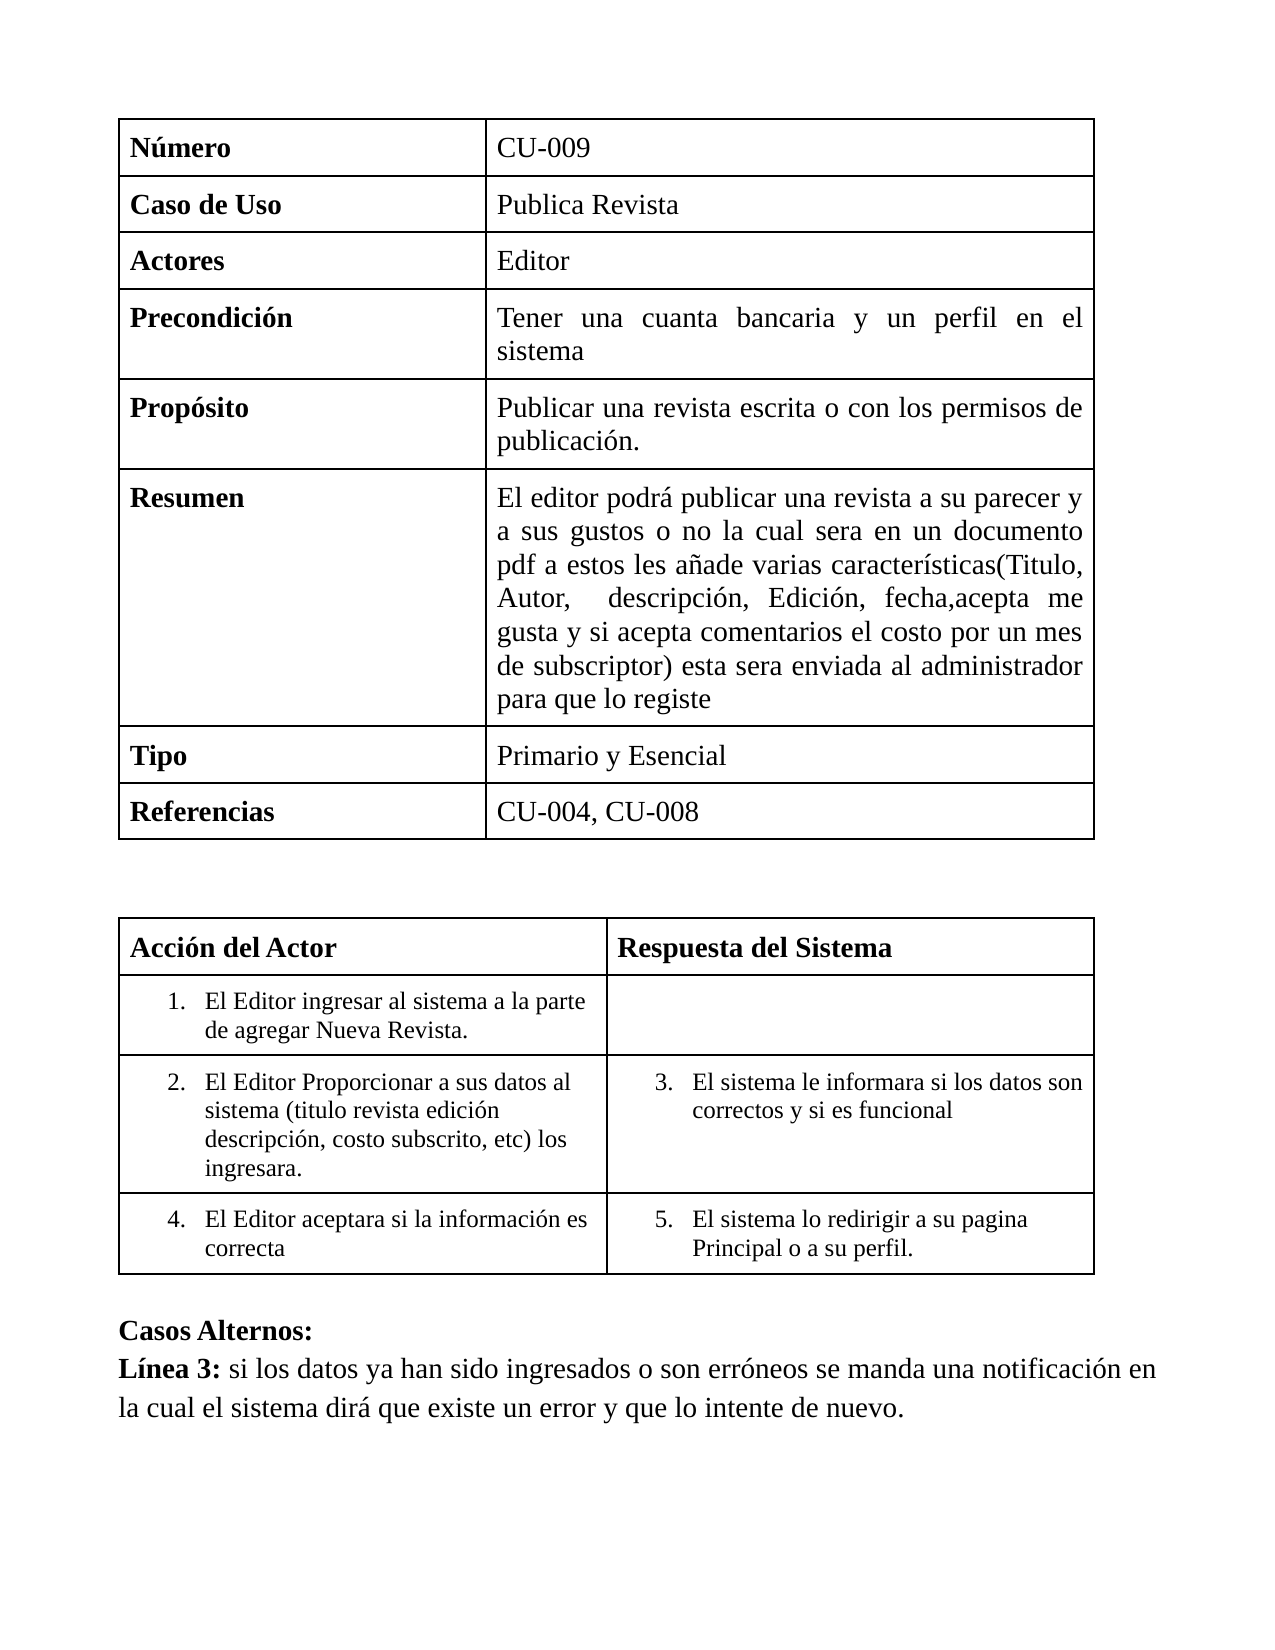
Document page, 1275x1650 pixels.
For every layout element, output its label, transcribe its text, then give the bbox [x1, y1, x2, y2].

table_cell El Editor aceptara si la información es correcta [120, 1194, 606, 1272]
table_cell Publicar una revista escrita o con los permisos de publicación. [487, 380, 1093, 467]
table_cell El sistema lo redirigir a su pagina Principal o a su perfil. [608, 1194, 1093, 1272]
text Línea 3: si los datos ya han sido ingresados o son erróneos se manda una notificación en la cual el sistema dirá que existe un error y que lo intente de nuevo. [118, 1352, 1157, 1424]
table_cell El sistema le informara si los datos son correctos y si es funcional [608, 1056, 1093, 1192]
table_header Acción del Actor [120, 919, 606, 974]
table_header Número [120, 120, 485, 174]
table_cell Resumen [120, 470, 485, 725]
table_cell Precondición [120, 290, 485, 377]
table_cell El Editor Proporcionar a sus datos al sistema (titulo revista edición descripción, costo subscrito, etc) los ingresara. [120, 1056, 606, 1192]
table_cell Referencias [120, 784, 485, 838]
table_cell Propósito [120, 380, 485, 467]
table_cell Editor [487, 233, 1093, 287]
table_cell Tener una cuanta bancaria y un perfil en el sistema [487, 290, 1093, 377]
table_cell Publica Revista [487, 177, 1093, 231]
table_cell Caso de Uso [120, 177, 485, 231]
table_cell [608, 976, 1093, 1054]
table_cell Tipo [120, 727, 485, 782]
table_cell Primario y Esencial [487, 727, 1093, 782]
table_header Respuesta del Sistema [608, 919, 1093, 974]
table_cell El Editor ingresar al sistema a la parte de agregar Nueva Revista. [120, 976, 606, 1054]
text Casos Alternos: [118, 1313, 1157, 1347]
table_cell CU-004, CU-008 [487, 784, 1093, 838]
table_header CU-009 [487, 120, 1093, 174]
table_cell El editor podrá publicar una revista a su parecer y a sus gustos o no la cual sera en un documento pdf a estos les añade varias características(Titulo, Autor, descripción, Edición, fecha,acepta me gusta y si acepta comentarios el costo por un mes de subscriptor) esta sera enviada al administrador para que lo registe [487, 470, 1093, 725]
table_cell Actores [120, 233, 485, 287]
